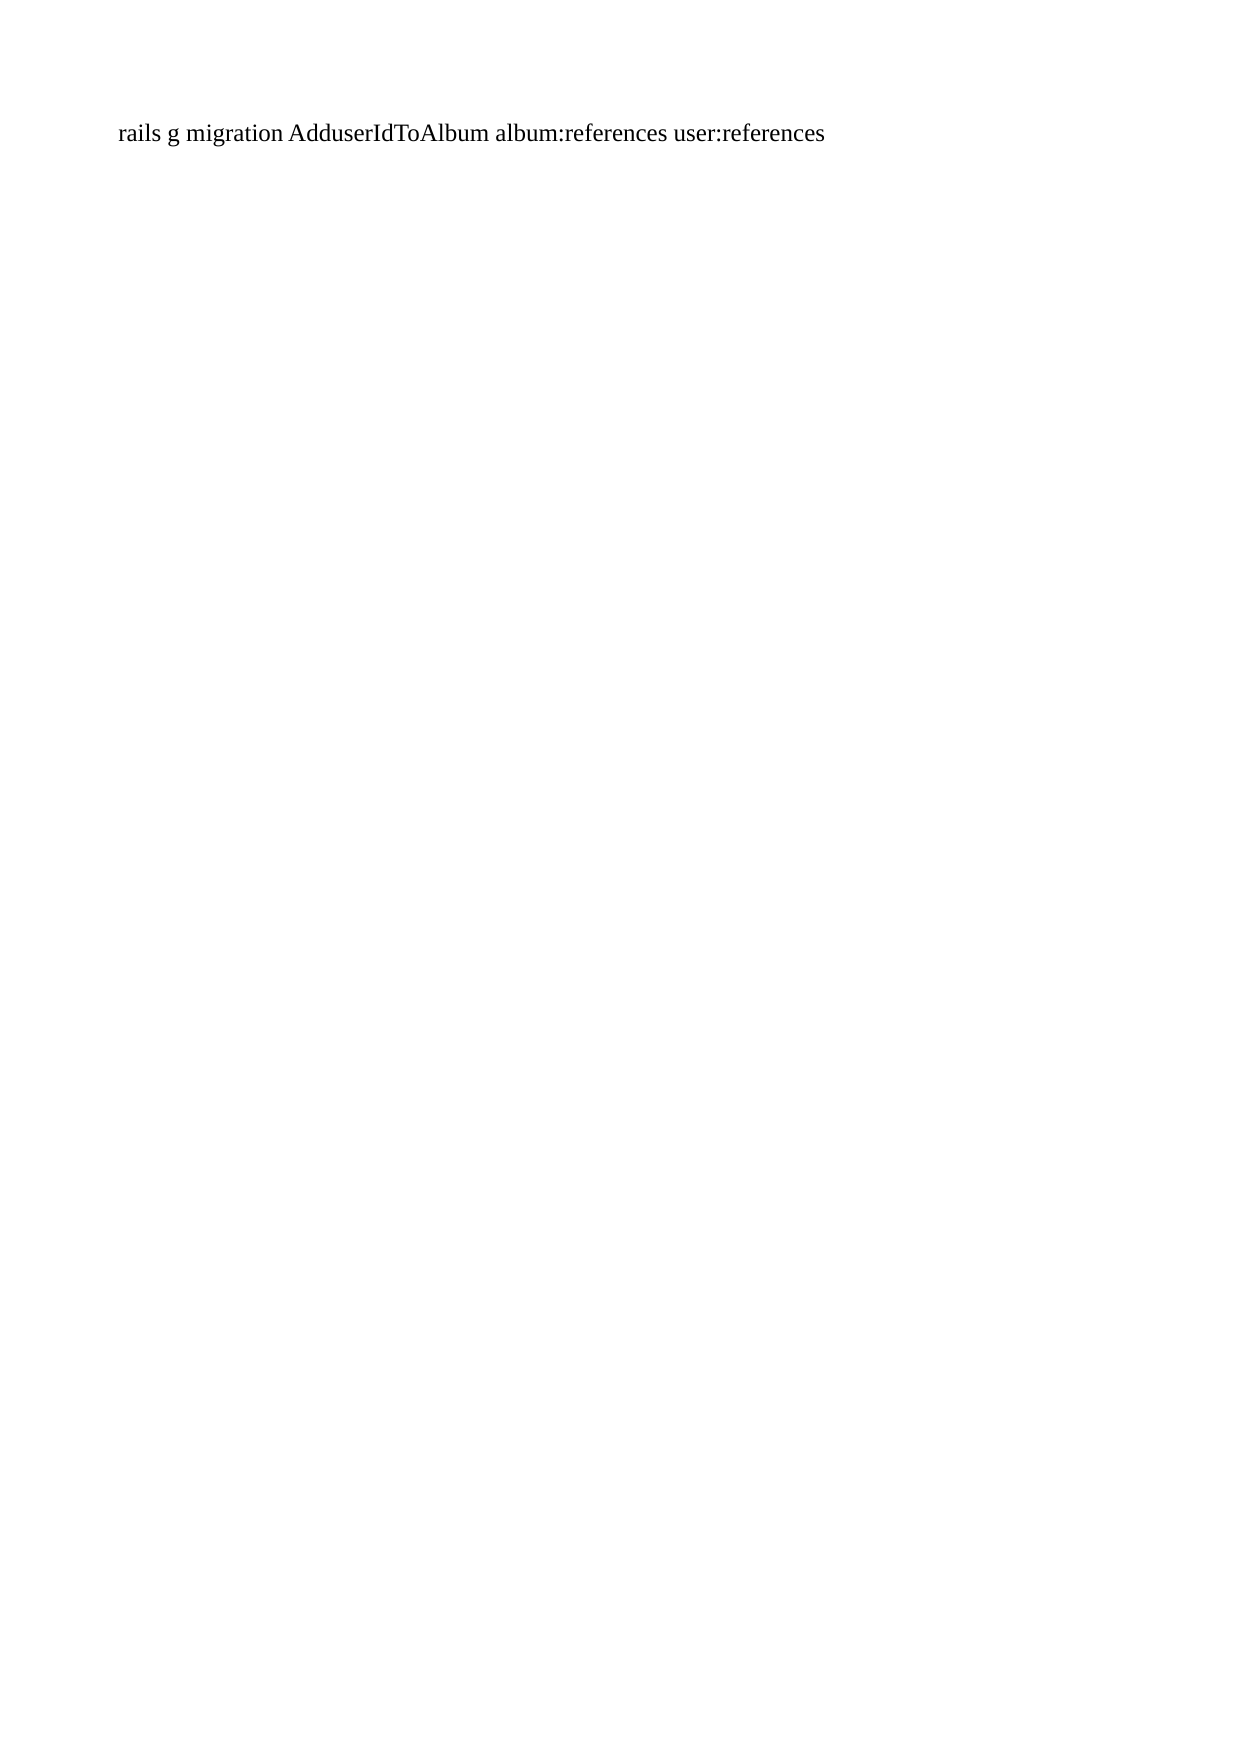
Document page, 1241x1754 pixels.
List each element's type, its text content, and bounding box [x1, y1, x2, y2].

text rails g migration AdduserIdToAlbum album:references user:references [118, 118, 1122, 147]
